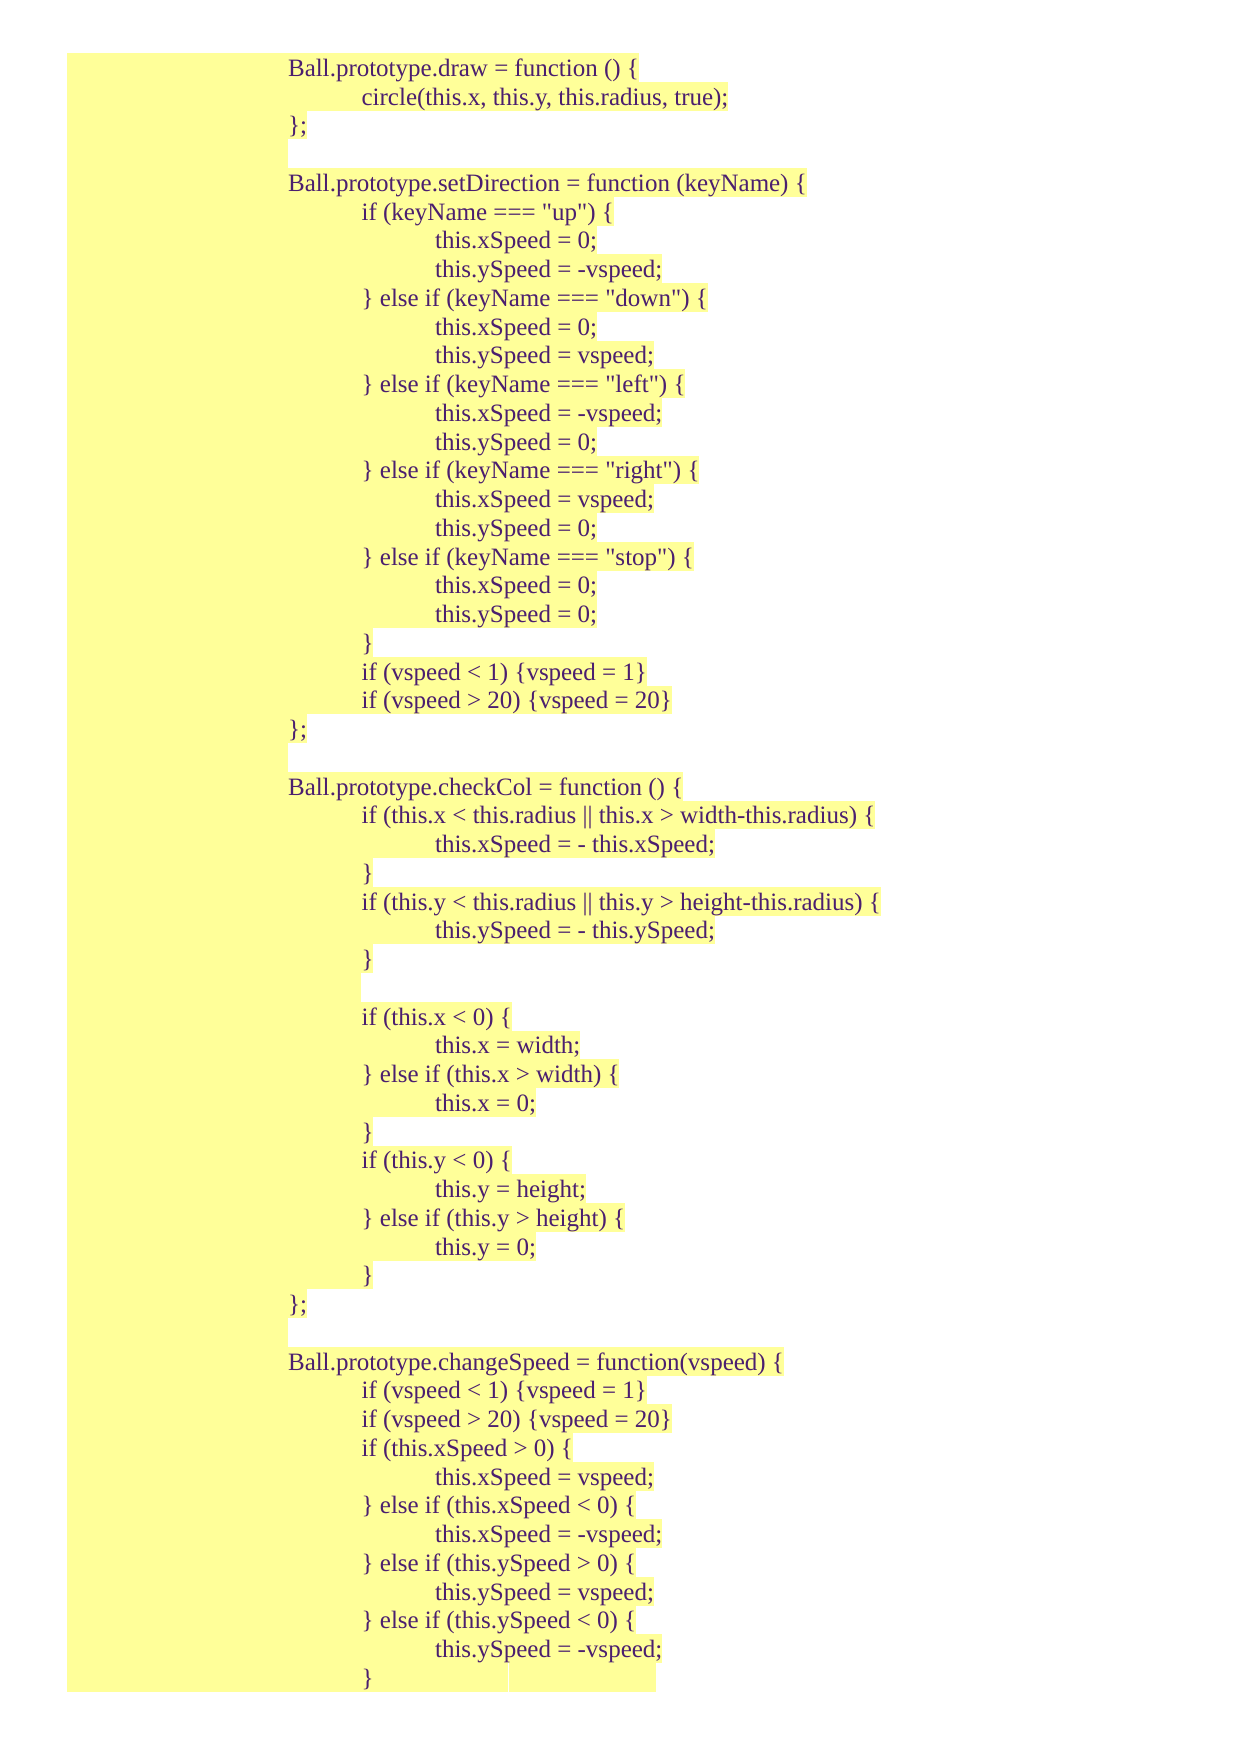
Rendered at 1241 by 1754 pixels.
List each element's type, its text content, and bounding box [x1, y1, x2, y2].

text this.xSpeed = -vspeed; [67, 1519, 1183, 1548]
text this.xSpeed = vspeed; [67, 1462, 1183, 1491]
text } else if (this.ySpeed < 0) { [67, 1606, 1183, 1634]
text if (vspeed > 20) {vspeed = 20} [67, 686, 1183, 714]
text } else if (this.xSpeed < 0) { [67, 1491, 1183, 1519]
text this.ySpeed = vspeed; [67, 1577, 1183, 1606]
text this.xSpeed = vspeed; [67, 484, 1183, 513]
text Ball.prototype.draw = function () { [67, 53, 1183, 82]
text Ball.prototype.setDirection = function (keyName) { [67, 168, 1183, 197]
text this.xSpeed = 0; [67, 226, 1183, 254]
text this.ySpeed = vspeed; [67, 341, 1183, 369]
text }; [67, 111, 1183, 139]
text this.ySpeed = 0; [67, 427, 1183, 456]
text this.xSpeed = 0; [67, 312, 1183, 341]
text if (this.y < 0) { [67, 1146, 1183, 1174]
text } else if (keyName === "left") { [67, 369, 1183, 398]
text } [67, 1663, 1183, 1692]
text if (keyName === "up") { [67, 197, 1183, 226]
text this.ySpeed = -vspeed; [67, 254, 1183, 283]
text this.y = height; [67, 1174, 1183, 1203]
text this.ySpeed = 0; [67, 599, 1183, 628]
text this.ySpeed = -vspeed; [67, 1634, 1183, 1663]
text } else if (this.x > width) { [67, 1059, 1183, 1088]
text if (vspeed > 20) {vspeed = 20} [67, 1404, 1183, 1433]
text }; [67, 1289, 1183, 1318]
text this.ySpeed = - this.ySpeed; [67, 916, 1183, 944]
text } else if (this.ySpeed > 0) { [67, 1548, 1183, 1577]
text } else if (keyName === "right") { [67, 456, 1183, 484]
text } else if (this.y > height) { [67, 1203, 1183, 1232]
text circle(this.x, this.y, this.radius, true); [67, 82, 1183, 111]
text if (this.x < this.radius || this.x > width-this.radius) { [67, 801, 1183, 829]
text } [67, 944, 1183, 973]
text } [67, 628, 1183, 657]
text this.ySpeed = 0; [67, 513, 1183, 542]
text } [67, 858, 1183, 887]
text this.xSpeed = - this.xSpeed; [67, 829, 1183, 858]
text if (vspeed < 1) {vspeed = 1} [67, 1376, 1183, 1404]
text } else if (keyName === "down") { [67, 283, 1183, 312]
text this.x = width; [67, 1031, 1183, 1059]
text } else if (keyName === "stop") { [67, 542, 1183, 571]
text this.y = 0; [67, 1232, 1183, 1261]
text this.xSpeed = 0; [67, 571, 1183, 599]
text this.xSpeed = -vspeed; [67, 398, 1183, 427]
text if (this.xSpeed > 0) { [67, 1433, 1183, 1462]
text } [67, 1117, 1183, 1146]
text Ball.prototype.changeSpeed = function(vspeed) { [67, 1347, 1183, 1376]
text this.x = 0; [67, 1088, 1183, 1117]
text Ball.prototype.checkCol = function () { [67, 772, 1183, 801]
text if (this.y < this.radius || this.y > height-this.radius) { [67, 887, 1183, 916]
text if (vspeed < 1) {vspeed = 1} [67, 657, 1183, 686]
text if (this.x < 0) { [67, 1002, 1183, 1031]
text } [67, 1261, 1183, 1289]
text }; [67, 714, 1183, 743]
